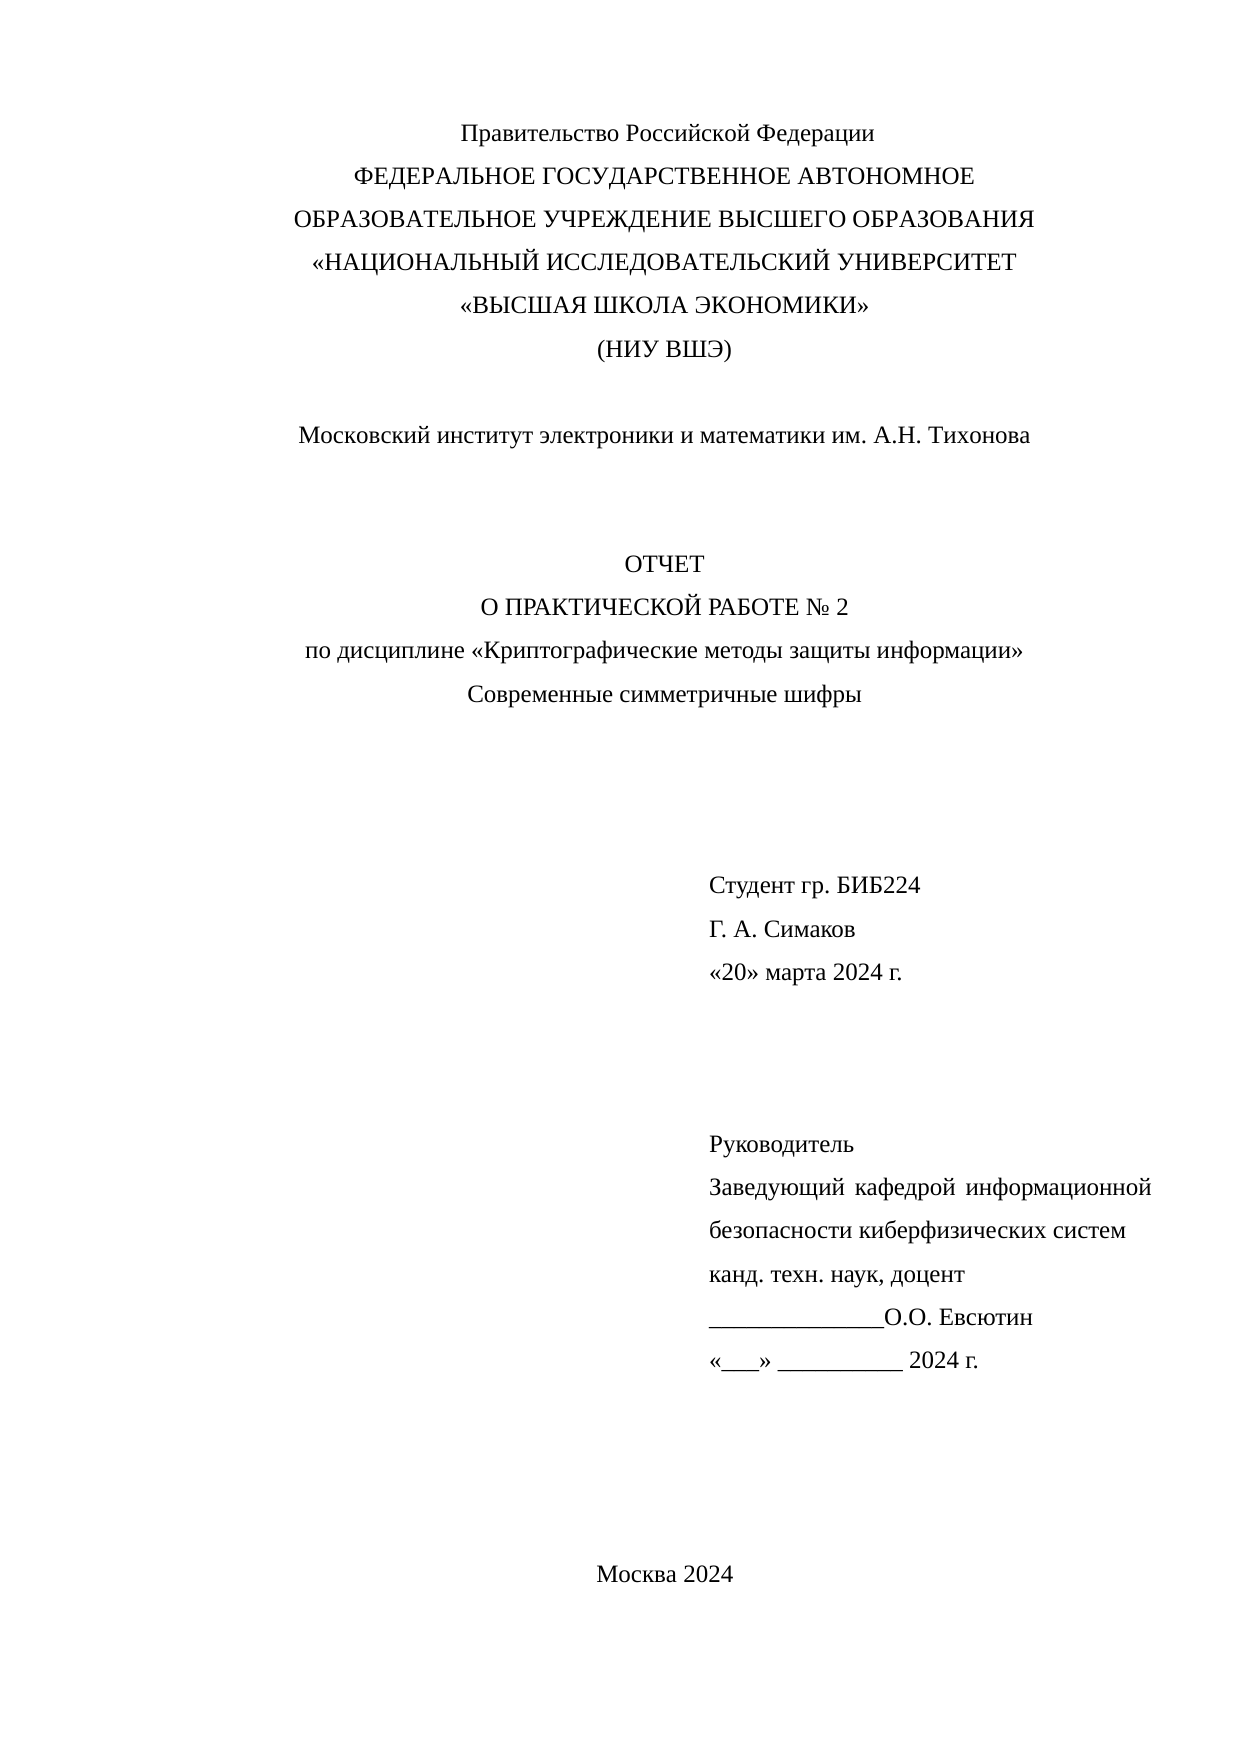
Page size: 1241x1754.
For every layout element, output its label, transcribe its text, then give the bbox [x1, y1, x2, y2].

table_cell Руководитель Заведующий кафедрой информационной безопасности киберфизических систем канд. техн. наук, доцент ______________О.О. Евсютин «___» __________ 2024 г. [709, 1129, 1152, 1431]
text Москва 2024 [177, 1559, 1152, 1588]
text ОБРАЗОВАТЕЛЬНОЕ УЧРЕЖДЕНИЕ ВЫСШЕГО ОБРАЗОВАНИЯ [177, 204, 1152, 233]
text по дисциплине «Криптографические методы защиты информации» [177, 636, 1152, 664]
text «ВЫСШАЯ ШКОЛА ЭКОНОМИКИ» [177, 291, 1152, 319]
text О ПРАКТИЧЕСКОЙ РАБОТЕ № 2 [177, 592, 1152, 621]
text ОТЧЕТ [177, 549, 1152, 578]
text «НАЦИОНАЛЬНЫЙ ИССЛЕДОВАТЕЛЬСКИЙ УНИВЕРСИТЕТ [177, 247, 1152, 276]
text (НИУ ВШЭ) [177, 334, 1152, 362]
table_header Студент гр. БИБ224 Г. А. Симаков «20» марта 2024 г. [709, 871, 1152, 1129]
text Московский институт электроники и математики им. А.Н. Тихонова [177, 420, 1152, 449]
text ФЕДЕРАЛЬНОЕ ГОСУДАРСТВЕННОЕ АВТОНОМНОЕ [177, 161, 1152, 190]
text Правительство Российской Федерации [177, 118, 1152, 147]
text Современные симметричные шифры [177, 679, 1152, 707]
